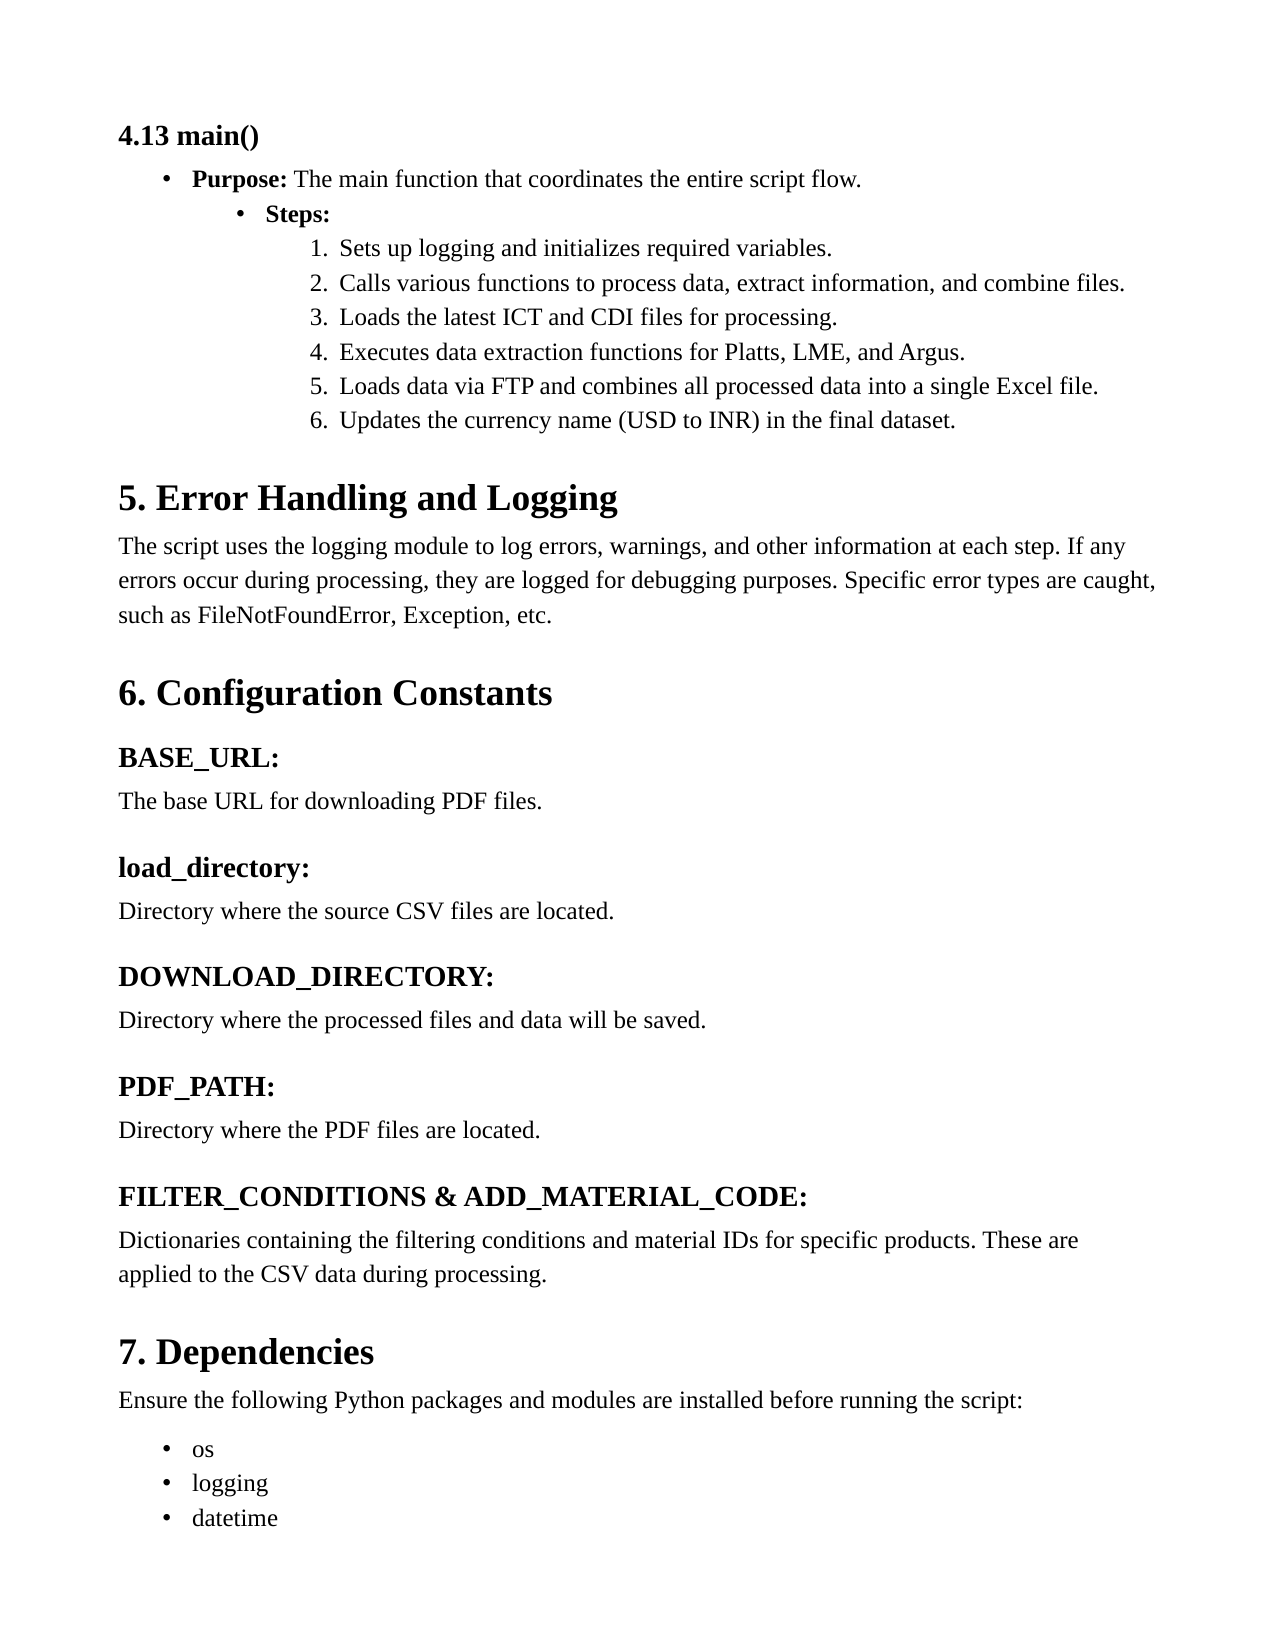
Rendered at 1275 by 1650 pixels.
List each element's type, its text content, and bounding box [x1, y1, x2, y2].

text The base URL for downloading PDF files. [118, 786, 1157, 815]
subtitle 6. Configuration Constants [118, 670, 1157, 713]
list logging [162, 1468, 1157, 1497]
subtitle PDF_PATH: [118, 1069, 1157, 1103]
subtitle DOWNLOAD_DIRECTORY: [118, 959, 1157, 993]
subtitle BASE_URL: [118, 740, 1157, 774]
text Directory where the source CSV files are located. [118, 896, 1157, 924]
list Updates the currency name (USD to INR) in the final dataset. [309, 406, 1157, 434]
list Loads the latest ICT and CDI files for processing. [309, 302, 1157, 331]
text Dictionaries containing the filtering conditions and material IDs for specific products. These are applied to the CSV data during processing. [118, 1225, 1157, 1288]
text Directory where the processed files and data will be saved. [118, 1006, 1157, 1034]
subtitle FILTER_CONDITIONS & ADD_MATERIAL_CODE: [118, 1179, 1157, 1212]
list Loads data via FTP and combines all processed data into a single Excel file. [309, 371, 1157, 400]
text The script uses the logging module to log errors, warnings, and other information at each step. If any errors occur during processing, they are logged for debugging purposes. Specific error types are caught, such as FileNotFoundError, Exception, etc. [118, 531, 1157, 629]
subtitle 4.13 main() [118, 118, 1157, 152]
list os [162, 1434, 1157, 1463]
list Steps: [236, 199, 1157, 227]
text Directory where the PDF files are located. [118, 1115, 1157, 1144]
subtitle 5. Error Handling and Logging [118, 475, 1157, 518]
list Purpose: The main function that coordinates the entire script flow. [162, 164, 1157, 193]
list Executes data extraction functions for Platts, LME, and Argus. [309, 337, 1157, 365]
subtitle 7. Dependencies [118, 1329, 1157, 1372]
list datetime [162, 1503, 1157, 1532]
subtitle load_directory: [118, 850, 1157, 883]
list Calls various functions to process data, extract information, and combine files. [309, 268, 1157, 296]
list Sets up logging and initializes required variables. [309, 233, 1157, 262]
text Ensure the following Python packages and modules are installed before running the script: [118, 1385, 1157, 1414]
